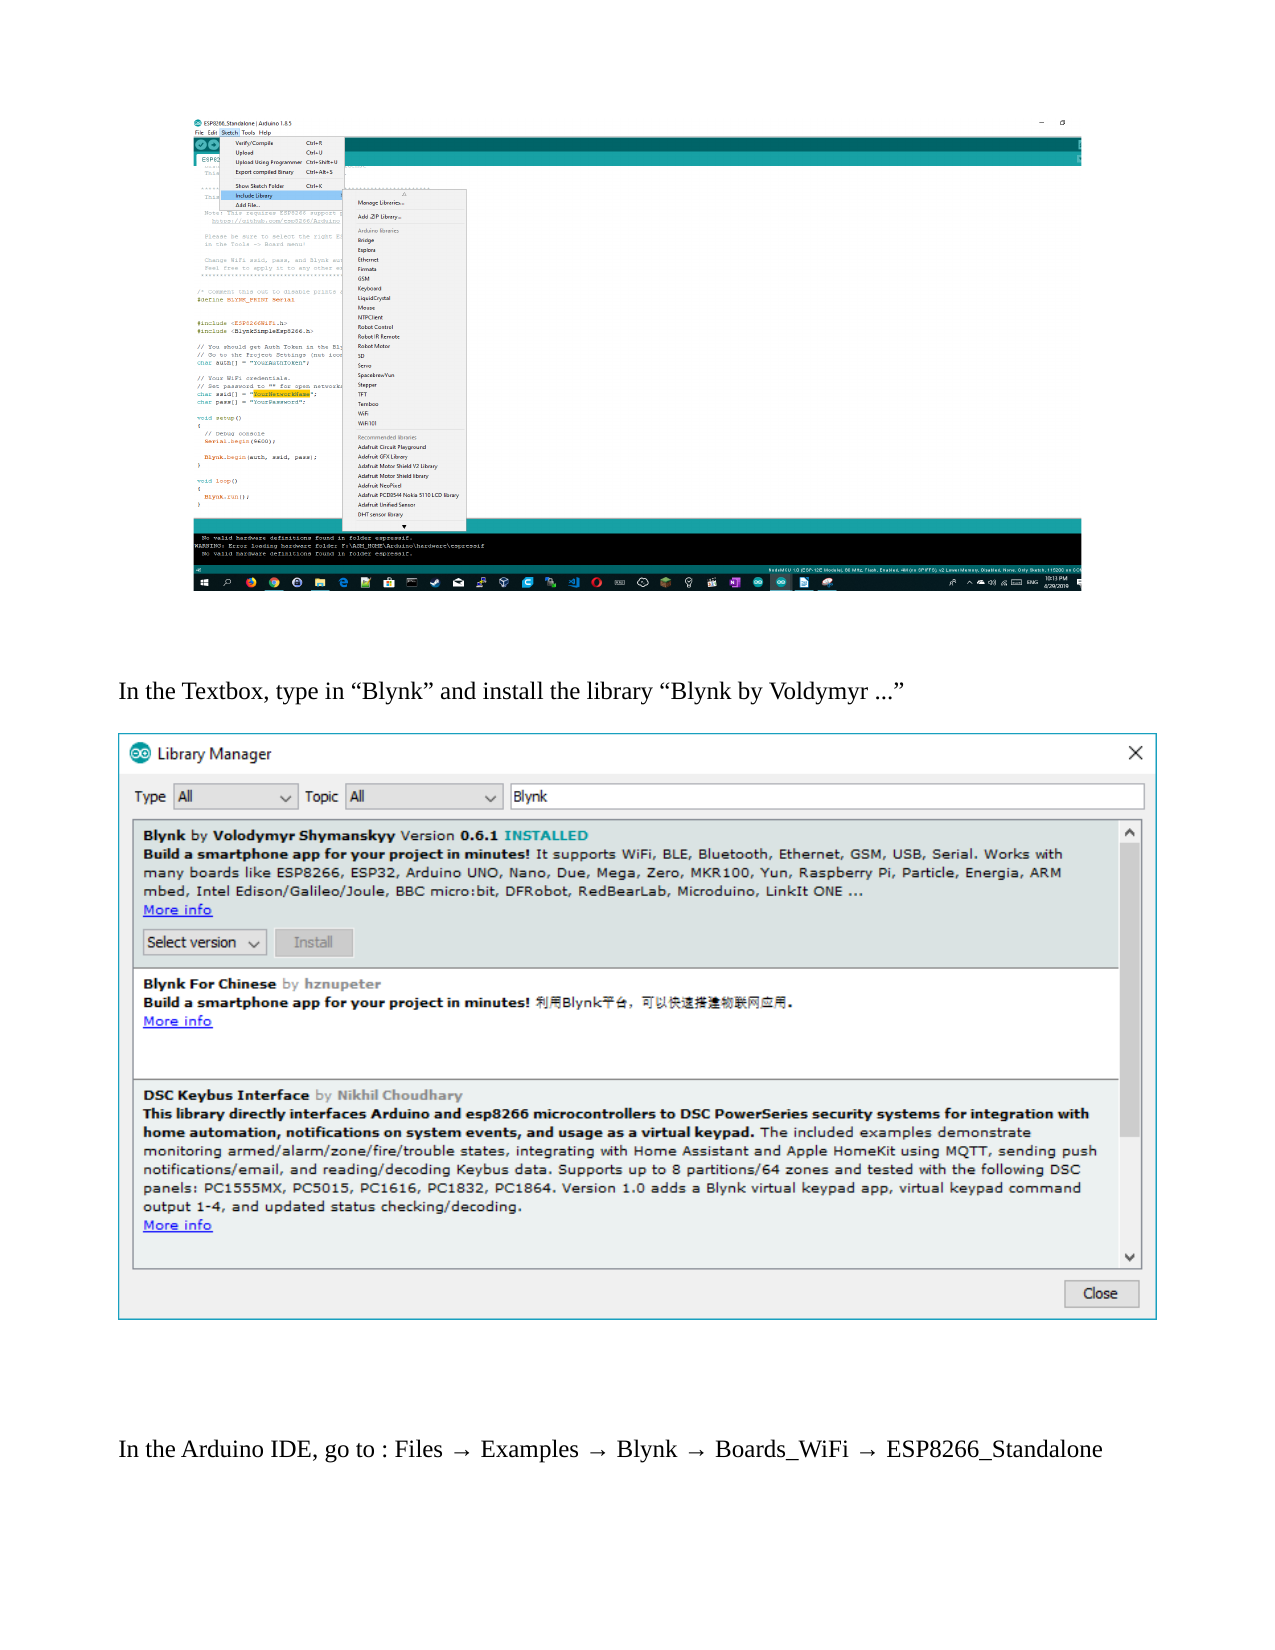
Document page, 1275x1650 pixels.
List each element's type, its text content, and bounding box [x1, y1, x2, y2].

picture [118, 733, 1157, 1320]
text In the Textbox, type in “Blynk” and install the library “Blynk by Voldymyr ...” [118, 676, 1157, 705]
text In the Arduino IDE, go to : Files → Examples → Blynk → Boards_WiFi → ESP8266_Standalone [118, 1434, 1157, 1463]
